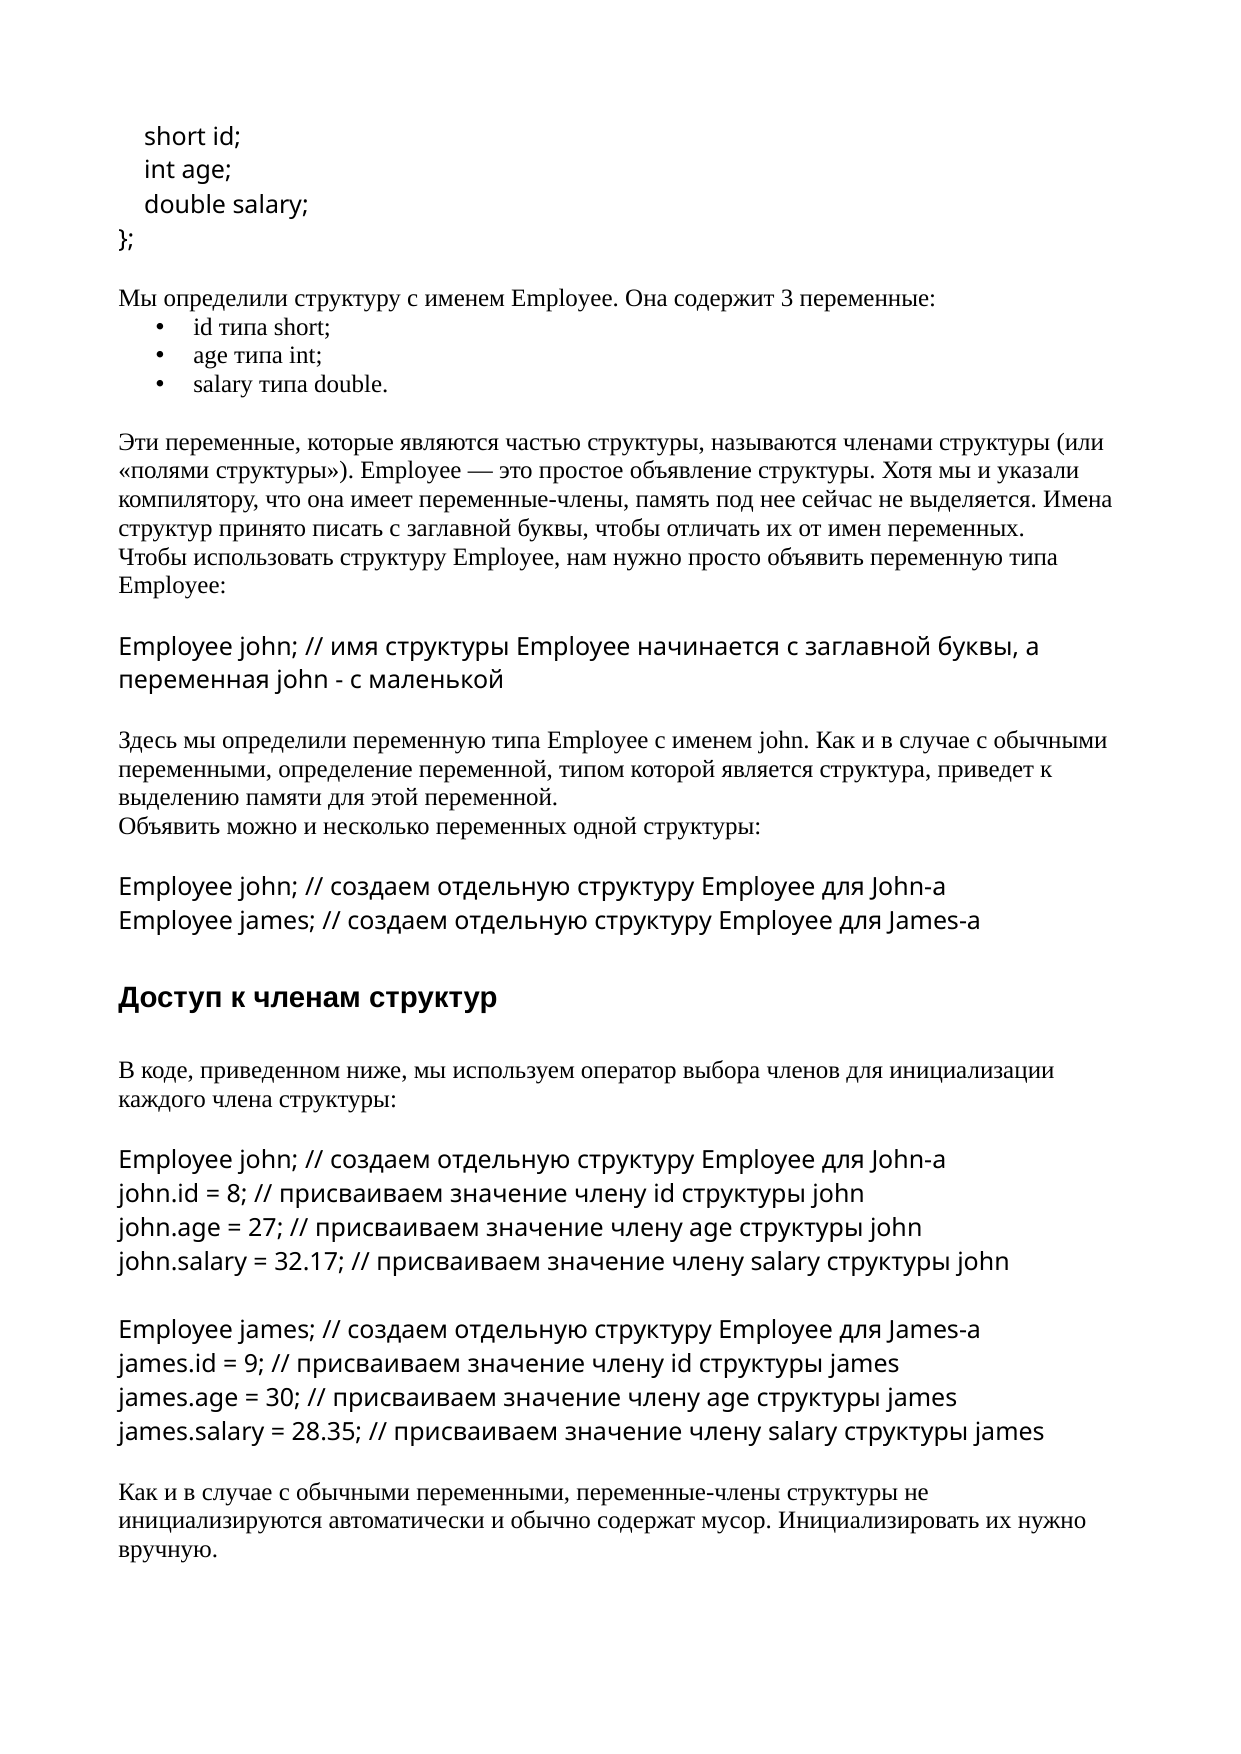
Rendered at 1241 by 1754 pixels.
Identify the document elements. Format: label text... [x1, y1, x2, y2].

list salary типа double. [156, 369, 1122, 398]
text double salary; [118, 186, 1122, 220]
text В коде, приведенном ниже, мы используем оператор выбора членов для инициализации каждого члена структуры: [118, 1055, 1122, 1113]
text int age; [118, 152, 1122, 186]
list id типа short; [156, 312, 1122, 341]
text Объявить можно и несколько переменных одной структуры: [118, 811, 1122, 840]
text Эти переменные, которые являются частью структуры, называются членами структуры (или «полями структуры»). Employee — это простое объявление структуры. Хотя мы и указали компилятору, что она имеет переменные-члены, память под нее сейчас не выделяется. Имена структур принято писать с заглавной буквы, чтобы отличать их от имен переменных. [118, 427, 1122, 542]
text james.id = 9; // присваиваем значение члену id структуры james [118, 1346, 1122, 1380]
subtitle Доступ к членам структур [118, 980, 1122, 1014]
text }; [118, 220, 1122, 254]
text john.age = 27; // присваиваем значение члену age структуры john [118, 1209, 1122, 1244]
text Employee james; // создаем отдельную структуру Employee для James-а [118, 1312, 1122, 1346]
text Чтобы использовать структуру Employee, нам нужно просто объявить переменную типа Employee: [118, 542, 1122, 599]
text Employee john; // создаем отдельную структуру Employee для John-a [118, 869, 1122, 903]
text john.salary = 32.17; // присваиваем значение члену salary структуры john [118, 1244, 1122, 1278]
list age типа int; [156, 341, 1122, 369]
text james.salary = 28.35; // присваиваем значение члену salary структуры james [118, 1414, 1122, 1448]
text Как и в случае с обычными переменными, переменные-члены структуры не инициализируются автоматически и обычно содержат мусор. Инициализировать их нужно вручную. [118, 1477, 1122, 1563]
text john.id = 8; // присваиваем значение члену id структуры john [118, 1176, 1122, 1209]
text Employee james; // создаем отдельную структуру Employee для James-a [118, 903, 1122, 937]
text Здесь мы определили переменную типа Employee с именем john. Как и в случае с обычными переменными, определение переменной, типом которой является структура, приведет к выделению памяти для этой переменной. [118, 725, 1122, 811]
text short id; [118, 118, 1122, 152]
text Employee john; // создаем отдельную структуру Employee для John-а [118, 1141, 1122, 1176]
text Employee john; // имя структуры Employee начинается с заглавной буквы, а переменная john - с маленькой [118, 628, 1122, 696]
text james.age = 30; // присваиваем значение члену age структуры james [118, 1380, 1122, 1414]
text Мы определили структуру с именем Employee. Она содержит 3 переменные: [118, 283, 1122, 312]
